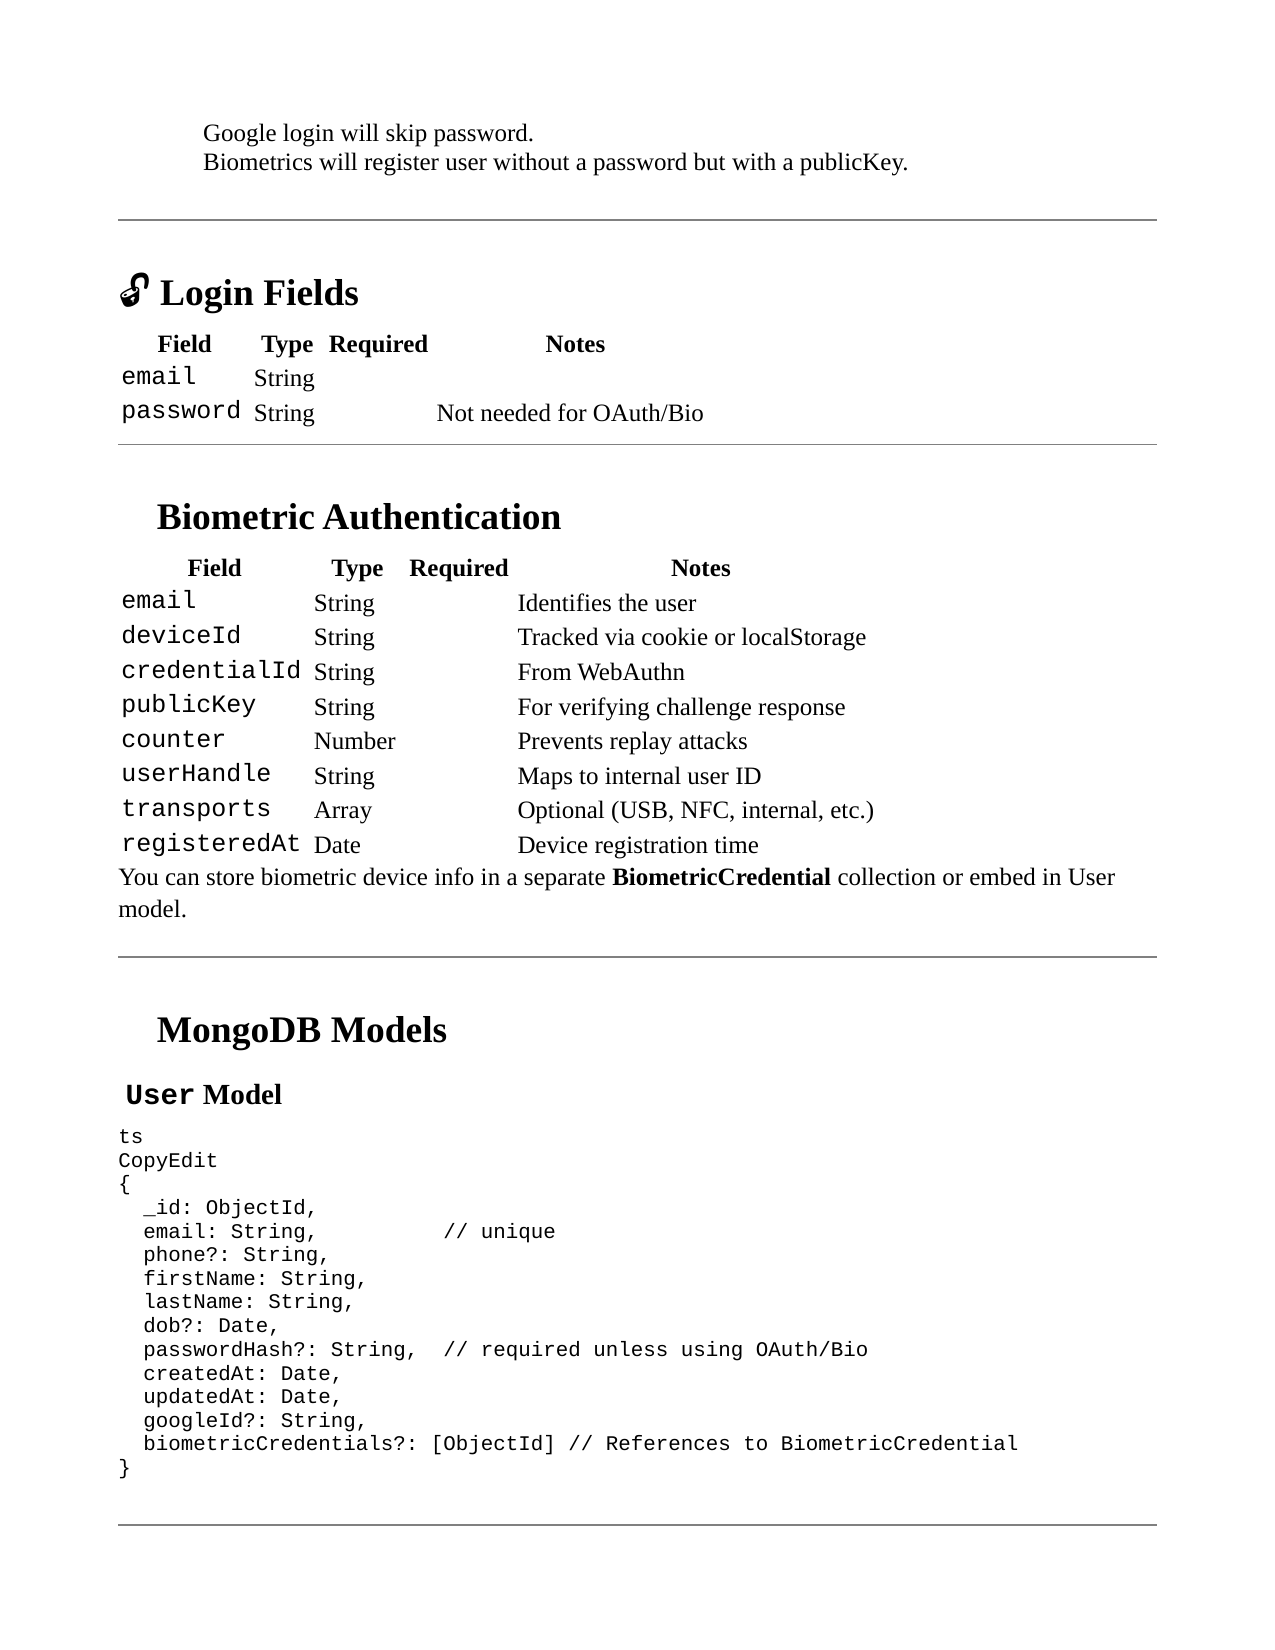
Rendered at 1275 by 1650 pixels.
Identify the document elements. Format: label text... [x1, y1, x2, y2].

table_header Field [118, 326, 251, 360]
table_cell Prevents replay attacks [514, 723, 887, 758]
table_cell registeredAt [118, 827, 311, 862]
text dob?: Date, [118, 1315, 1157, 1339]
table_cell String [311, 654, 404, 689]
table_cell email [118, 360, 251, 395]
table_header Notes [434, 326, 717, 360]
text email: String, // unique [118, 1221, 1157, 1244]
table_header Required [404, 550, 514, 585]
table_cell deviceId [118, 620, 311, 654]
table_header Field [118, 550, 311, 585]
table_cell String [251, 360, 323, 395]
text phone?: String, [118, 1244, 1157, 1268]
text ✅ Google login will skip password. ✅ Biometrics will register user without a password but with a publicKey. [177, 118, 1098, 176]
table_cell Number [311, 723, 404, 758]
table_cell Optional (USB, NFC, internal, etc.) [514, 793, 887, 827]
table_cell [434, 360, 717, 395]
table_cell ✅ [404, 585, 514, 619]
text passwordHash?: String, // required unless using OAuth/Bio [118, 1339, 1157, 1362]
table_cell ✅ [404, 758, 514, 792]
table_header Type [311, 550, 404, 585]
table_cell Array [311, 793, 404, 827]
table_cell ✅ [323, 395, 433, 429]
table_header Required [323, 326, 433, 360]
subtitle 🧬 Biometric Authentication [118, 495, 1157, 538]
table_cell Maps to internal user ID [514, 758, 887, 792]
table_cell String [311, 620, 404, 654]
table_cell Not needed for OAuth/Bio [434, 395, 717, 429]
table_cell String [311, 689, 404, 723]
text CopyEdit [118, 1150, 1157, 1173]
text { [118, 1173, 1157, 1197]
table_cell ✅ [404, 654, 514, 689]
text You can store biometric device info in a separate BiometricCredential collection or embed in User model. [118, 862, 1157, 923]
table_cell transports [118, 793, 311, 827]
text lastName: String, [118, 1292, 1157, 1315]
text ts [118, 1126, 1157, 1150]
table_cell From WebAuthn [514, 654, 887, 689]
table_cell String [311, 758, 404, 792]
table_cell ❌ [404, 793, 514, 827]
subtitle 🔓 Login Fields [118, 270, 1157, 313]
table_cell Device registration time [514, 827, 887, 862]
table_cell email [118, 585, 311, 619]
table_header Notes [514, 550, 887, 585]
table_cell ✅ [404, 827, 514, 862]
text } [118, 1457, 1157, 1481]
table_cell publicKey [118, 689, 311, 723]
table_cell credentialId [118, 654, 311, 689]
table_cell For verifying challenge response [514, 689, 887, 723]
text updatedAt: Date, [118, 1386, 1157, 1410]
table_cell userHandle [118, 758, 311, 792]
table_cell ✅ [323, 360, 433, 395]
table_cell counter [118, 723, 311, 758]
text firstName: String, [118, 1268, 1157, 1292]
table_cell Tracked via cookie or localStorage [514, 620, 887, 654]
text _id: ObjectId, [118, 1197, 1157, 1221]
text googleId?: String, [118, 1410, 1157, 1433]
table_cell Date [311, 827, 404, 862]
table_cell ✅ [404, 689, 514, 723]
table_cell password [118, 395, 251, 429]
table_header Type [251, 326, 323, 360]
text createdAt: Date, [118, 1362, 1157, 1386]
table_cell String [251, 395, 323, 429]
subtitle 🧮 MongoDB Models [118, 1007, 1157, 1050]
table_cell ✅ [404, 620, 514, 654]
text biometricCredentials?: [ObjectId] // References to BiometricCredential [118, 1433, 1157, 1457]
table_cell ✅ [404, 723, 514, 758]
table_cell String [311, 585, 404, 619]
table_cell Identifies the user [514, 585, 887, 619]
subtitle 🧑‍💼 User Model [118, 1077, 1157, 1113]
